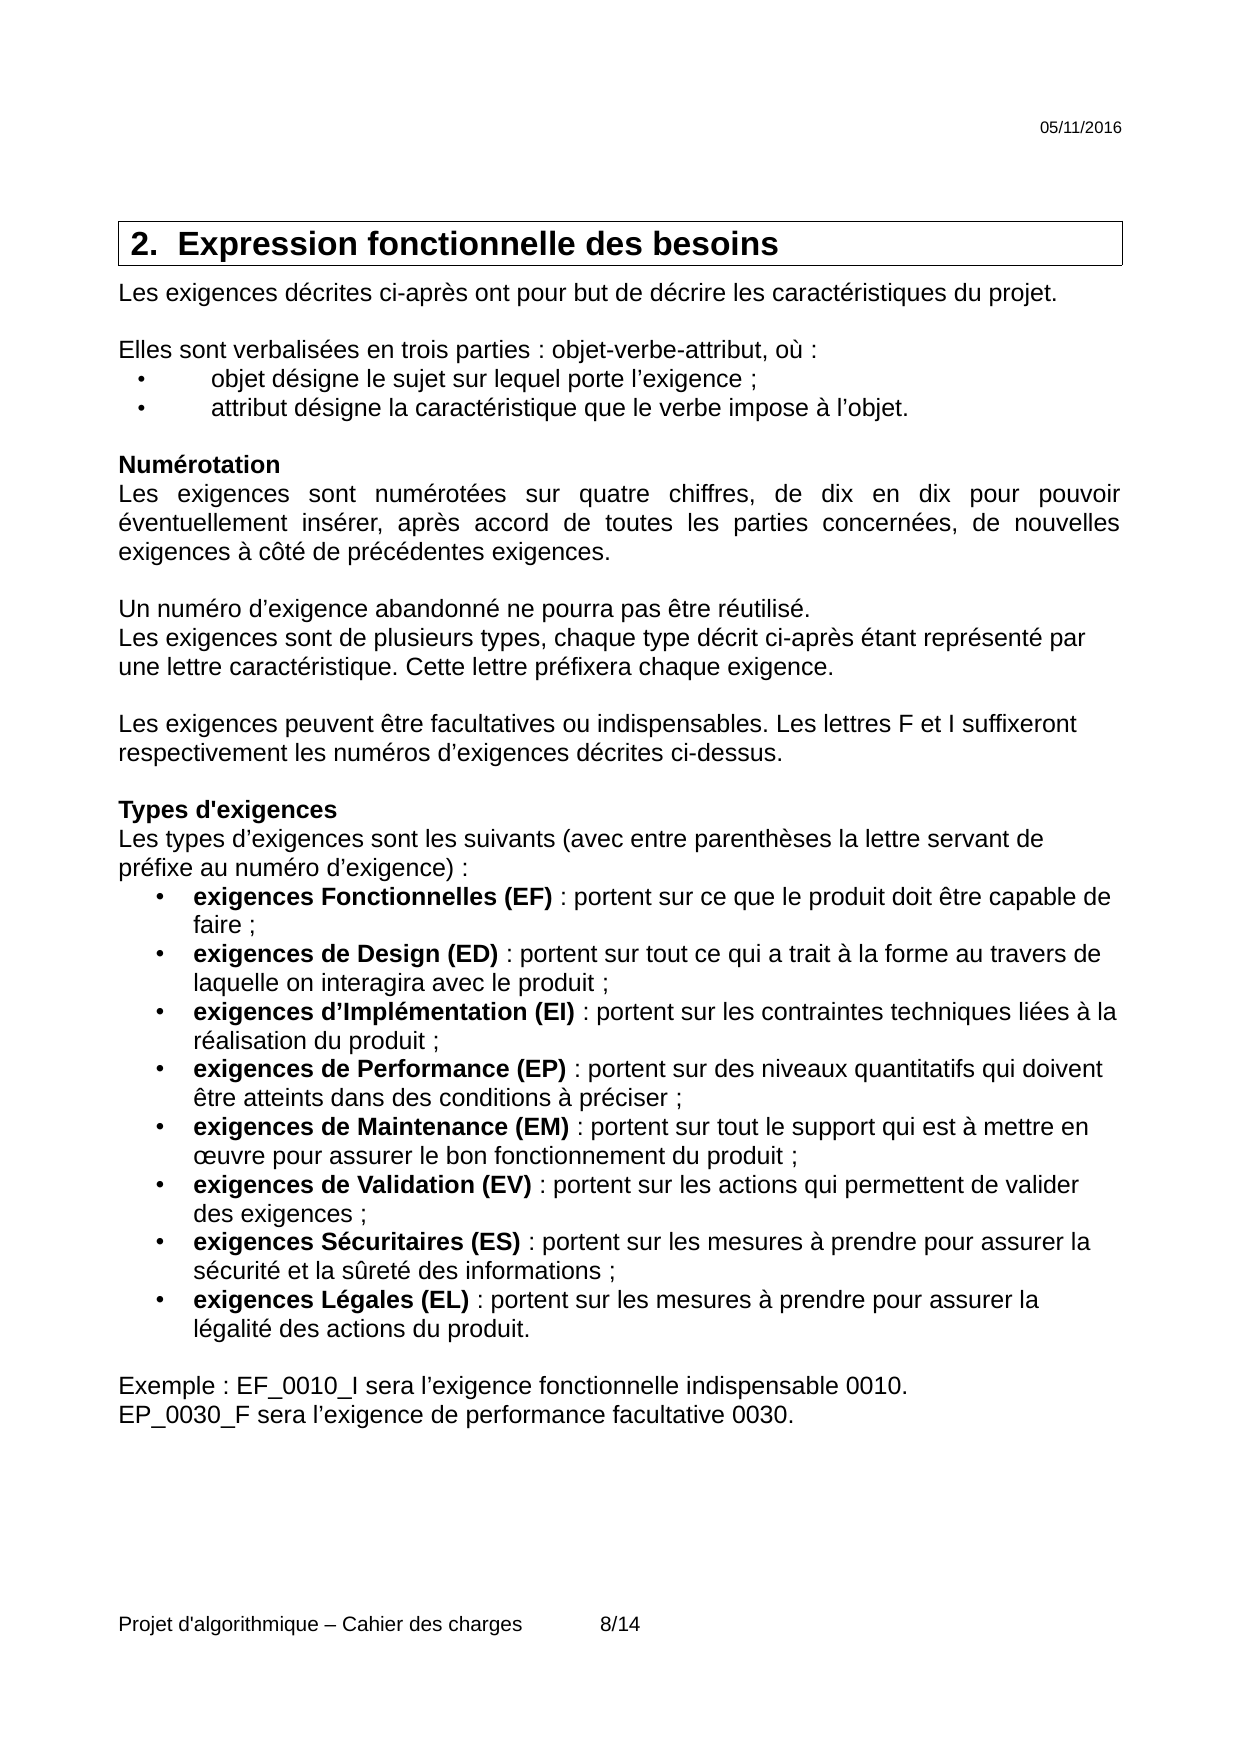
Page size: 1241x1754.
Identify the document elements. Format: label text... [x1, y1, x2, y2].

text Les types d’exigences sont les suivants (avec entre parenthèses la lettre servant de préfixe au numéro d’exigence) : [118, 824, 1122, 882]
list exigences Fonctionnelles (EF) : portent sur ce que le produit doit être capable de faire ; [156, 882, 1122, 939]
list exigences de Maintenance (EM) : portent sur tout le support qui est à mettre en œuvre pour assurer le bon fonctionnement du produit ; [156, 1112, 1122, 1170]
text Les exigences peuvent être facultatives ou indispensables. Les lettres F et I suffixeront respectivement les numéros d’exigences décrites ci-dessus. [118, 709, 1122, 767]
list exigences de Validation (EV) : portent sur les actions qui permettent de valider des exigences ; [156, 1170, 1122, 1227]
list exigences d’Implémentation (EI) : portent sur les contraintes techniques liées à la réalisation du produit ; [156, 997, 1122, 1054]
text EP_0030_F sera l’exigence de performance facultative 0030. [118, 1400, 1122, 1429]
text Les exigences sont de plusieurs types, chaque type décrit ci-après étant représenté par une lettre caractéristique. Cette lettre préfixera chaque exigence. [118, 623, 1122, 680]
list exigences de Design (ED) : portent sur tout ce qui a trait à la forme au travers de laquelle on interagira avec le produit ; [156, 939, 1122, 997]
text Exemple : EF_0010_I sera l’exigence fonctionnelle indispensable 0010. [118, 1371, 1122, 1400]
text Types d'exigences [118, 795, 1122, 824]
text Un numéro d’exigence abandonné ne pourra pas être réutilisé. [118, 594, 1122, 623]
list objet désigne le sujet sur lequel porte l’exigence ; [137, 364, 1122, 393]
text Les exigences décrites ci-après ont pour but de décrire les caractéristiques du projet. [118, 278, 1122, 306]
text Les exigences sont numérotées sur quatre chiffres, de dix en dix pour pouvoir éventuellement insérer, après accord de toutes les parties concernées, de nouvelles exigences à côté de précédentes exigences. [118, 479, 1122, 565]
list attribut désigne la caractéristique que le verbe impose à l’objet. [137, 393, 1122, 422]
list exigences Sécuritaires (ES) : portent sur les mesures à prendre pour assurer la sécurité et la sûreté des informations ; [156, 1227, 1122, 1285]
subtitle Expression fonctionnelle des besoins [119, 222, 1122, 265]
text Elles sont verbalisées en trois parties : objet-verbe-attribut, où : [118, 335, 1122, 364]
text Numérotation [118, 450, 1122, 479]
list exigences de Performance (EP) : portent sur des niveaux quantitatifs qui doivent être atteints dans des conditions à préciser ; [156, 1054, 1122, 1112]
list exigences Légales (EL) : portent sur les mesures à prendre pour assurer la légalité des actions du produit. [156, 1285, 1122, 1342]
